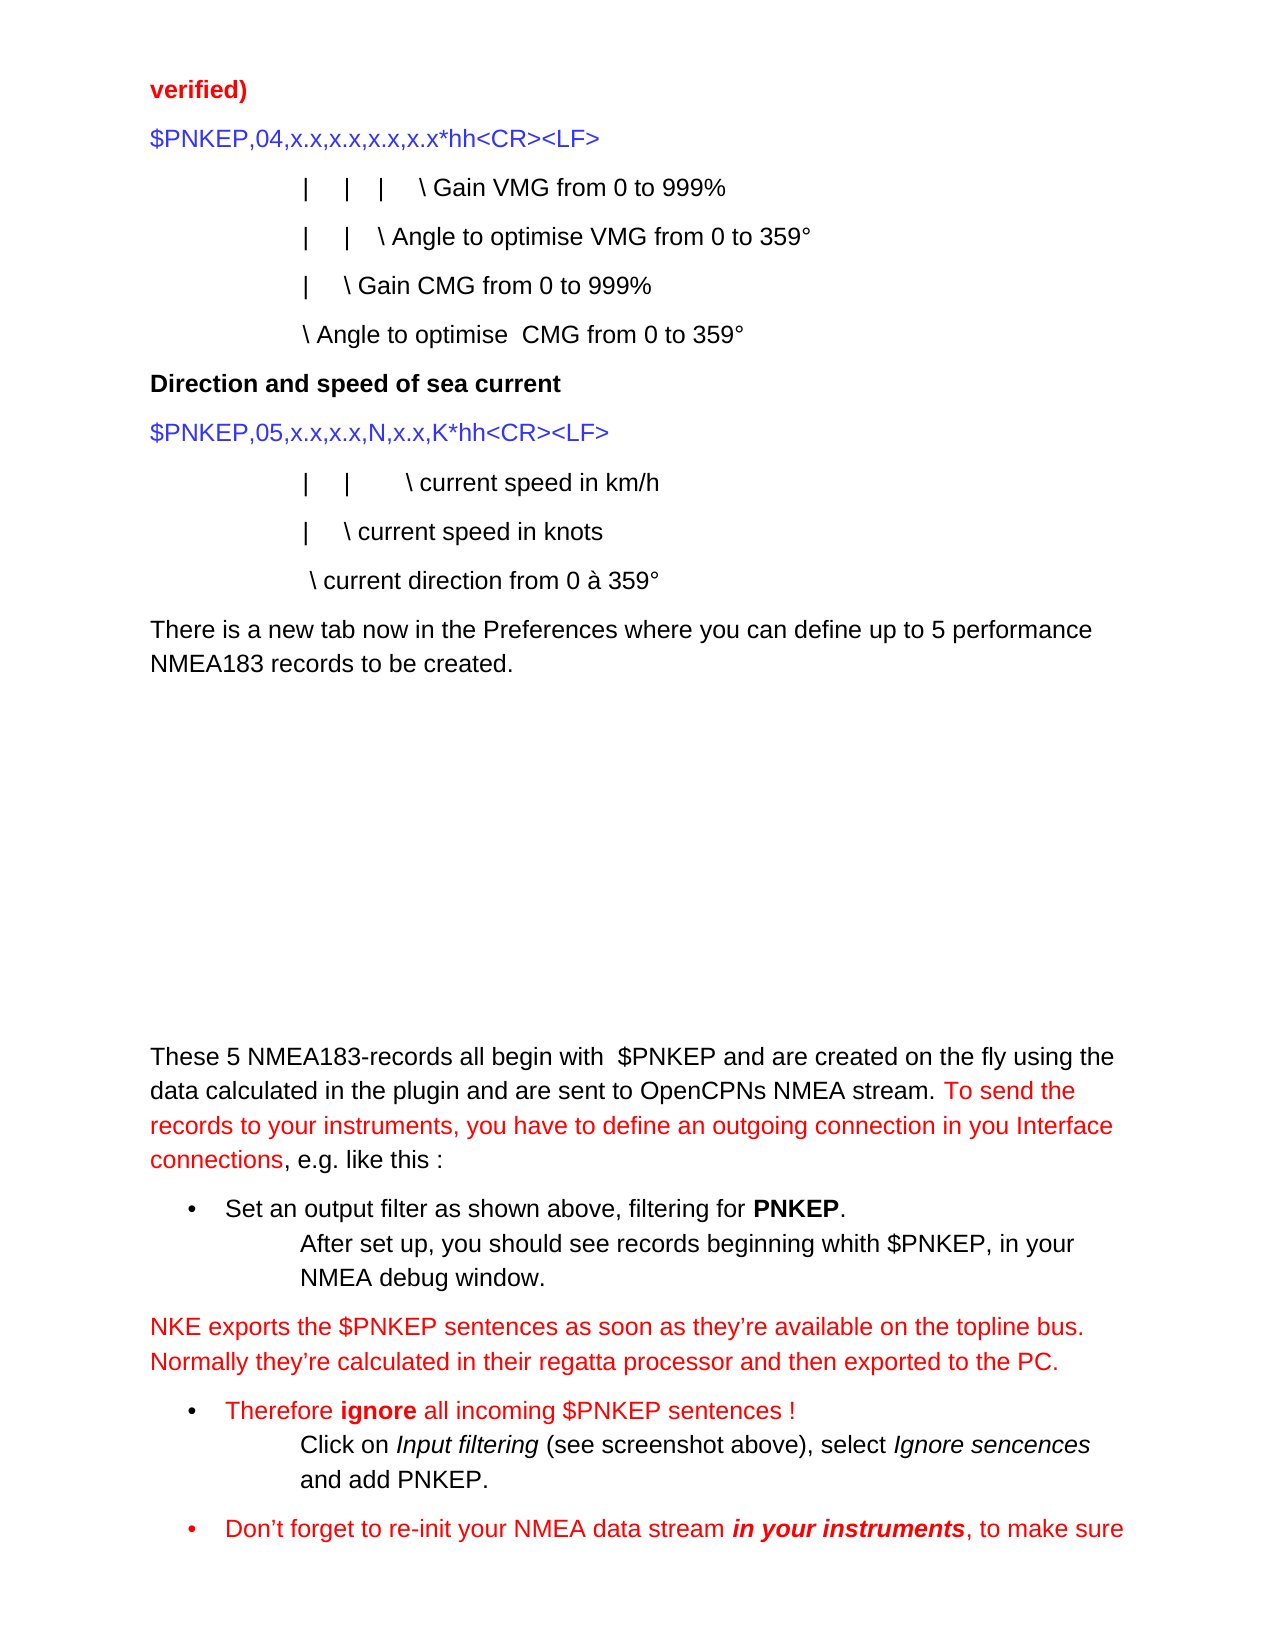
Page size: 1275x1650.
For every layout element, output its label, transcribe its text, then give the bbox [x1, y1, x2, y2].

list Don’t forget to re-init your NMEA data stream in your instruments, to make sure [187, 1514, 1125, 1542]
text These 5 NMEA183-records all begin with $PNKEP and are created on the fly using the data calculated in the plugin and are sent to OpenCPNs NMEA stream. To send the records to your instruments, you have to define an outgoing connection in you Interface connections, e.g. like this : [150, 1042, 1125, 1174]
text verified) [150, 75, 1125, 104]
text | | \ current speed in km/h [150, 467, 1125, 496]
list Set an output filter as shown above, filtering for PNKEP. After set up, you should see records beginning whith $PNKEP, in your NMEA debug window. [187, 1194, 1125, 1292]
text NKE exports the $PNKEP sentences as soon as they’re available on the topline bus. Normally they’re calculated in their regatta processor and then exported to the PC. [150, 1312, 1125, 1375]
text \ Angle to optimise CMG from 0 to 359° [150, 320, 1125, 349]
text \ current direction from 0 à 359° [150, 566, 1125, 594]
text | | \ Angle to optimise VMG from 0 to 359° [150, 222, 1125, 251]
text $PNKEP,05,x.x,x.x,N,x.x,K*hh<CR><LF> [150, 418, 1125, 447]
text There is a new tab now in the Preferences where you can define up to 5 performance NMEA183 records to be created. [150, 615, 1125, 678]
text Direction and speed of sea current [150, 369, 1125, 398]
text | \ current speed in knots [150, 517, 1125, 545]
text | \ Gain CMG from 0 to 999% [150, 271, 1125, 300]
text | | | \ Gain VMG from 0 to 999% [150, 173, 1125, 202]
list Therefore ignore all incoming $PNKEP sentences ! Click on Input filtering (see screenshot above), select Ignore sencences and add PNKEP. [187, 1396, 1125, 1493]
text $PNKEP,04,x.x,x.x,x.x,x.x*hh<CR><LF> [150, 124, 1125, 153]
